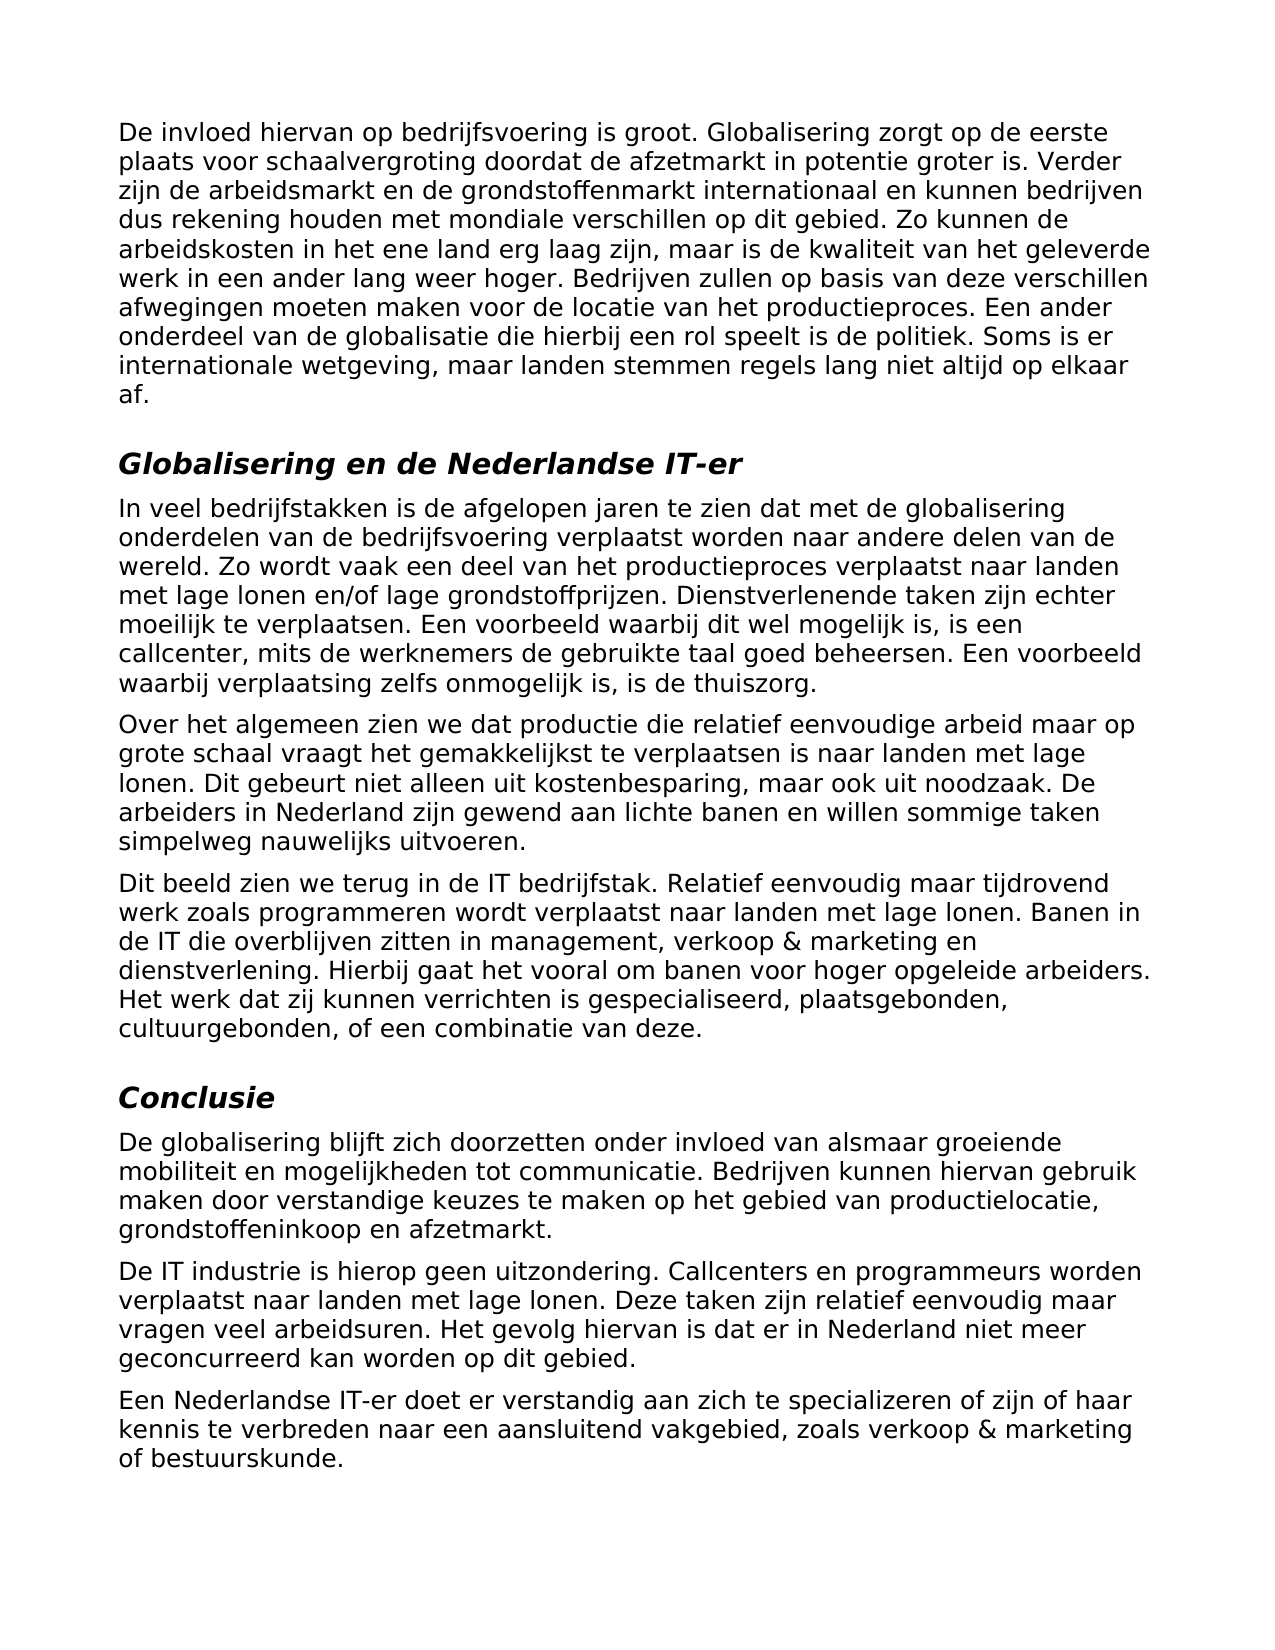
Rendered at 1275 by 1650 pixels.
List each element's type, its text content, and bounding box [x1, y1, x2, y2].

text De IT industrie is hierop geen uitzondering. Callcenters en programmeurs worden verplaatst naar landen met lage lonen. Deze taken zijn relatief eenvoudig maar vragen veel arbeidsuren. Het gevolg hiervan is dat er in Nederland niet meer geconcurreerd kan worden op dit gebied. [118, 1257, 1157, 1373]
text In veel bedrijfstakken is de afgelopen jaren te zien dat met de globalisering onderdelen van de bedrijfsvoering verplaatst worden naar andere delen van de wereld. Zo wordt vaak een deel van het productieproces verplaatst naar landen met lage lonen en/of lage grondstoffprijzen. Dienstverlenende taken zijn echter moeilijk te verplaatsen. Een voorbeeld waarbij dit wel mogelijk is, is een callcenter, mits de werknemers de gebruikte taal goed beheersen. Een voorbeeld waarbij verplaatsing zelfs onmogelijk is, is de thuiszorg. [118, 494, 1157, 698]
text Dit beeld zien we terug in de IT bedrijfstak. Relatief eenvoudig maar tijdrovend werk zoals programmeren wordt verplaatst naar landen met lage lonen. Banen in de IT die overblijven zitten in management, verkoop & marketing en dienstverlening. Hierbij gaat het vooral om banen voor hoger opgeleide arbeiders. Het werk dat zij kunnen verrichten is gespecialiseerd, plaatsgebonden, cultuurgebonden, of een combinatie van deze. [118, 869, 1157, 1044]
subtitle Conclusie [118, 1081, 1157, 1115]
text Een Nederlandse IT-er doet er verstandig aan zich te specializeren of zijn of haar kennis te verbreden naar een aansluitend vakgebied, zoals verkoop & marketing of bestuurskunde. [118, 1386, 1157, 1473]
text De globalisering blijft zich doorzetten onder invloed van alsmaar groeiende mobiliteit en mogelijkheden tot communicatie. Bedrijven kunnen hiervan gebruik maken door verstandige keuzes te maken op het gebied van productielocatie, grondstoffeninkoop en afzetmarkt. [118, 1128, 1157, 1244]
text De invloed hiervan op bedrijfsvoering is groot. Globalisering zorgt op de eerste plaats voor schaalvergroting doordat de afzetmarkt in potentie groter is. Verder zijn de arbeidsmarkt en de grondstoffenmarkt internationaal en kunnen bedrijven dus rekening houden met mondiale verschillen op dit gebied. Zo kunnen de arbeidskosten in het ene land erg laag zijn, maar is de kwaliteit van het geleverde werk in een ander lang weer hoger. Bedrijven zullen op basis van deze verschillen afwegingen moeten maken voor de locatie van het productieproces. Een ander onderdeel van de globalisatie die hierbij een rol speelt is de politiek. Soms is er internationale wetgeving, maar landen stemmen regels lang niet altijd op elkaar af. [118, 118, 1157, 410]
text Over het algemeen zien we dat productie die relatief eenvoudige arbeid maar op grote schaal vraagt het gemakkelijkst te verplaatsen is naar landen met lage lonen. Dit gebeurt niet alleen uit kostenbesparing, maar ook uit noodzaak. De arbeiders in Nederland zijn gewend aan lichte banen en willen sommige taken simpelweg nauwelijks uitvoeren. [118, 710, 1157, 856]
subtitle Globalisering en de Nederlandse IT-er [118, 447, 1157, 481]
